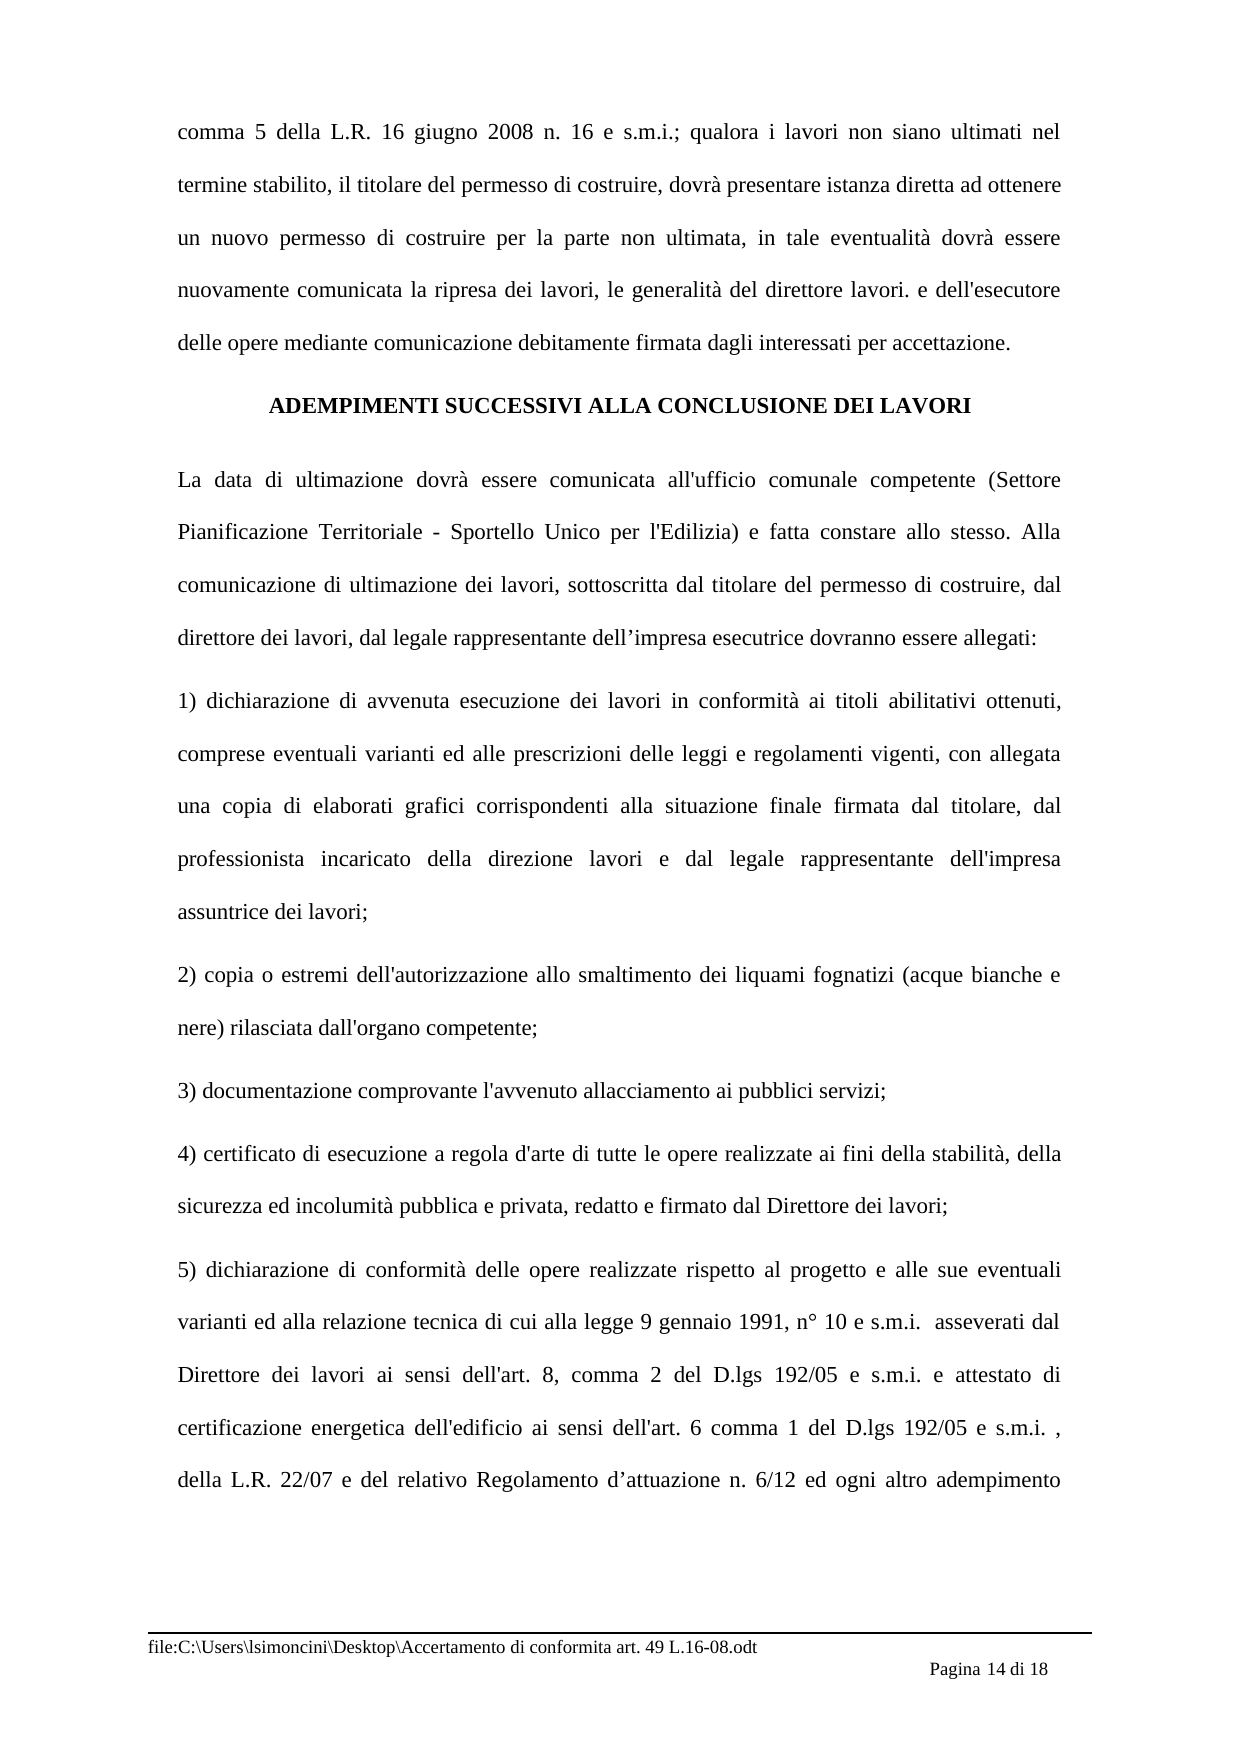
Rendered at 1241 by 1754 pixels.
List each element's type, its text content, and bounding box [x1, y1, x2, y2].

text 1) dichiarazione di avvenuta esecuzione dei lavori in conformità ai titoli abilitativi ottenuti, comprese eventuali varianti ed alle prescrizioni delle leggi e regolamenti vigenti, con allegata una copia di elaborati grafici corrispondenti alla situazione finale firmata dal titolare, dal professionista incaricato della direzione lavori e dal legale rappresentante dell'impresa assuntrice dei lavori; [177, 687, 1063, 924]
text La data di ultimazione dovrà essere comunicata all'ufficio comunale competente (Settore Pianificazione Territoriale - Sportello Unico per l'Edilizia) e fatta constare allo stesso. Alla comunicazione di ultimazione dei lavori, sottoscritta dal titolare del permesso di costruire, dal direttore dei lavori, dal legale rappresentante dell’impresa esecutrice dovranno essere allegati: [177, 466, 1063, 650]
text 4) certificato di esecuzione a regola d'arte di tutte le opere realizzate ai fini della stabilità, della sicurezza ed incolumità pubblica e privata, redatto e firmato dal Direttore dei lavori; [177, 1140, 1063, 1219]
text ADEMPIMENTI SUCCESSIVI ALLA CONCLUSIONE DEI LAVORI [148, 392, 1092, 418]
text 5) dichiarazione di conformità delle opere realizzate rispetto al progetto e alle sue eventuali varianti ed alla relazione tecnica di cui alla legge 9 gennaio 1991, n° 10 e s.m.i. asseverati dal Direttore dei lavori ai sensi dell'art. 8, comma 2 del D.lgs 192/05 e s.m.i. e attestato di certificazione energetica dell'edificio ai sensi dell'art. 6 comma 1 del D.lgs 192/05 e s.m.i. , della L.R. 22/07 e del relativo Regolamento d’attuazione n. 6/12 ed ogni altro adempimento [177, 1256, 1063, 1493]
text 2) copia o estremi dell'autorizzazione allo smaltimento dei liquami fognatizi (acque bianche e nere) rilasciata dall'organo competente; [177, 961, 1063, 1040]
text comma 5 della L.R. 16 giugno 2008 n. 16 e s.m.i.; qualora i lavori non siano ultimati nel termine stabilito, il titolare del permesso di costruire, dovrà presentare istanza diretta ad ottenere un nuovo permesso di costruire per la parte non ultimata, in tale eventualità dovrà essere nuovamente comunicata la ripresa dei lavori, le generalità del direttore lavori. e dell'esecutore delle opere mediante comunicazione debitamente firmata dagli interessati per accettazione. [177, 118, 1063, 355]
text 3) documentazione comprovante l'avvenuto allacciamento ai pubblici servizi; [177, 1077, 1063, 1103]
